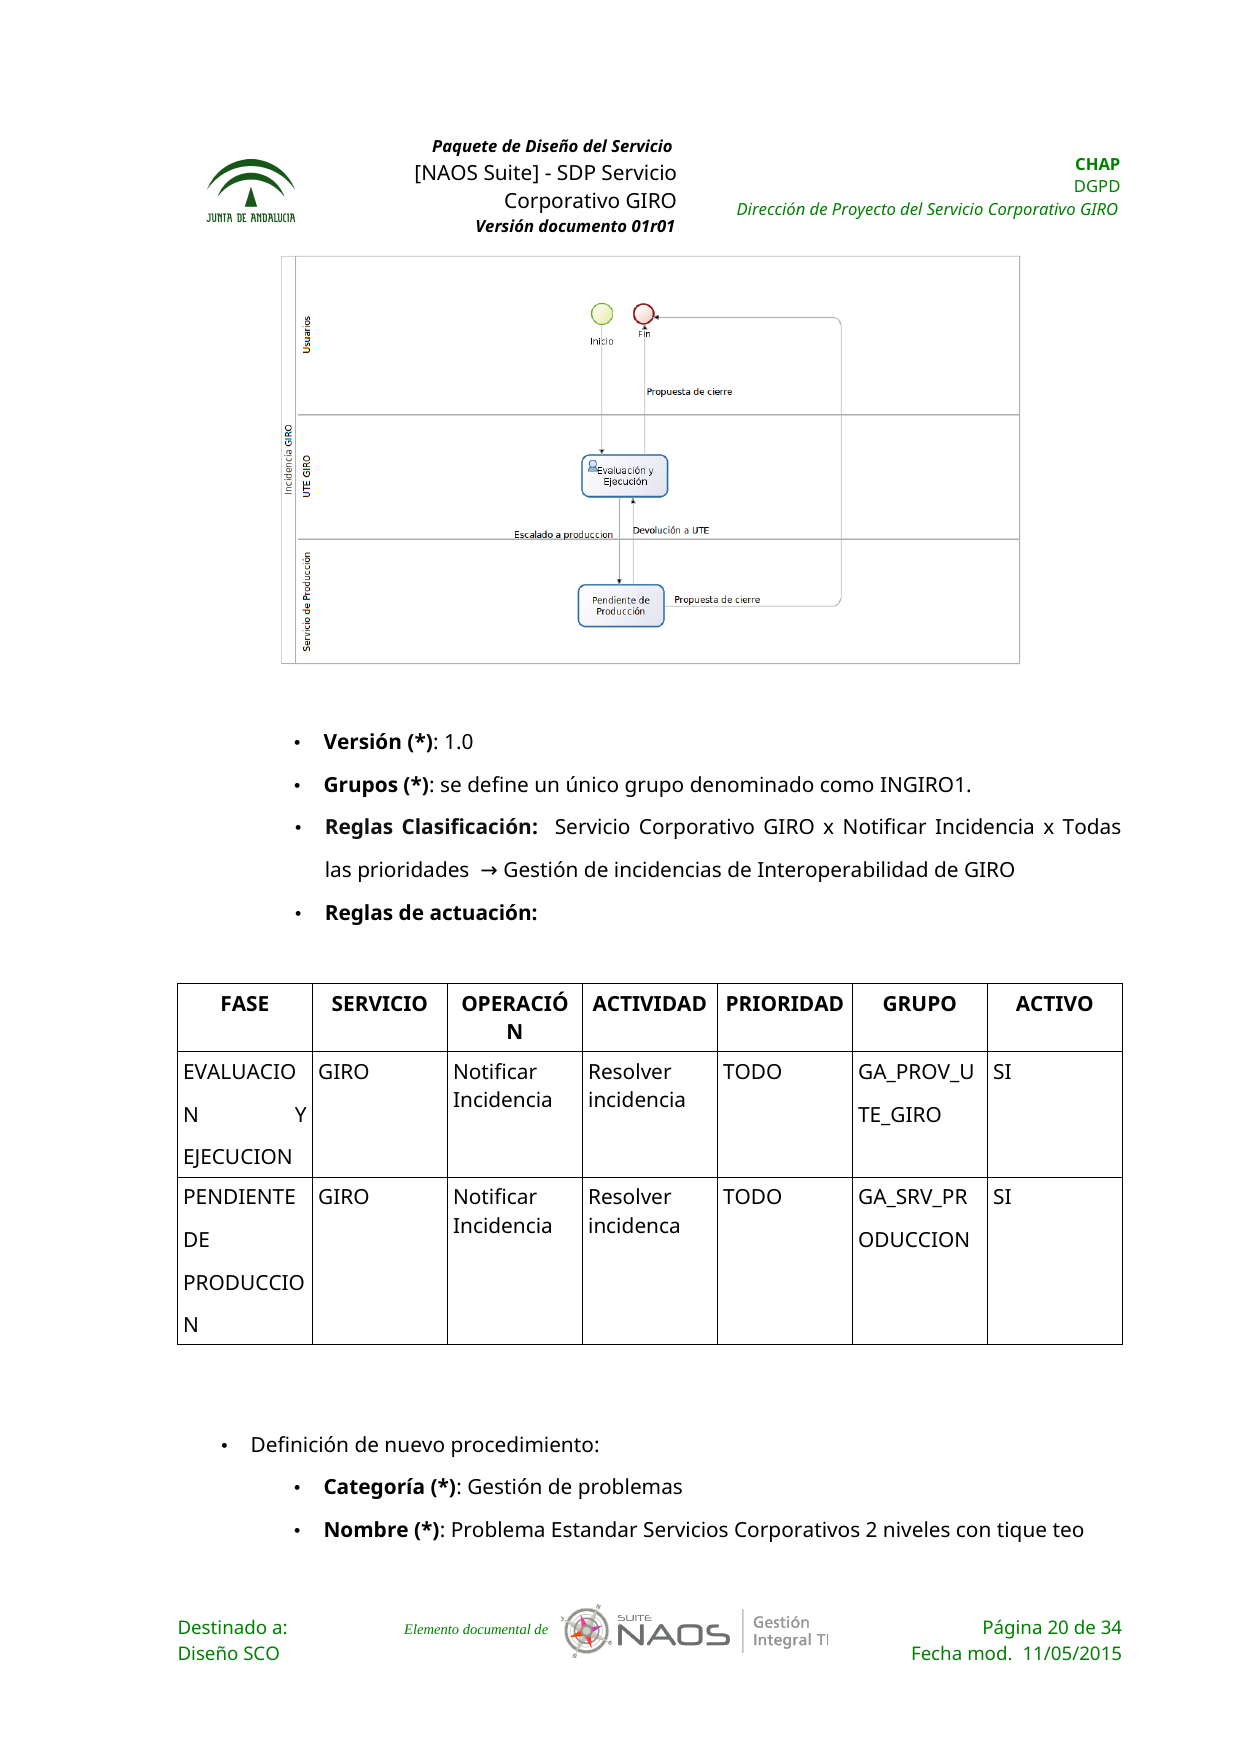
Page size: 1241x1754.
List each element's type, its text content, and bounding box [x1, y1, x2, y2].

table_cell TODO [718, 1178, 852, 1344]
table_cell Resolver incidenca [583, 1178, 717, 1344]
picture [560, 1604, 829, 1658]
picture [273, 248, 1027, 671]
table_cell GIRO [313, 1052, 447, 1177]
table_header SERVICIO [313, 984, 447, 1051]
table_header GRUPO [853, 984, 987, 1051]
table_cell Notificar Incidencia [448, 1052, 582, 1177]
table_header ACTIVIDAD [583, 984, 717, 1051]
table_header OPERACIÓN [448, 984, 582, 1051]
list Reglas Clasificación: Servicio Corporativo GIRO x Notificar Incidencia x Todas las prioridades → Gestión de incidencias de Interoperabilidad de GIRO [295, 812, 1122, 883]
table_cell GA_PROV_UTE_GIRO [853, 1052, 987, 1177]
table_cell TODO [718, 1052, 852, 1177]
list Versión (*): 1.0 [294, 727, 1122, 756]
table_cell SI [988, 1052, 1122, 1177]
table_header ACTIVO [988, 984, 1122, 1051]
table_cell SI [988, 1178, 1122, 1344]
list Reglas de actuación: [295, 898, 1122, 926]
table_cell GA_SRV_PRODUCCION [853, 1178, 987, 1344]
table_cell PENDIENTE DE PRODUCCION [178, 1178, 312, 1344]
table_cell Notificar Incidencia [448, 1178, 582, 1344]
list Categoría (*): Gestión de problemas [294, 1472, 1122, 1501]
list Grupos (*): se define un único grupo denominado como INGIRO1. [294, 770, 1122, 798]
list Definición de nuevo procedimiento: [221, 1430, 1122, 1458]
table_cell Resolver incidencia [583, 1052, 717, 1177]
table_header FASE [178, 984, 312, 1051]
list Nombre (*): Problema Estandar Servicios Corporativos 2 niveles con tique teo [294, 1515, 1122, 1543]
table_cell GIRO [313, 1178, 447, 1344]
table_header PRIORIDAD [718, 984, 852, 1051]
table_cell EVALUACION Y EJECUCION [178, 1052, 312, 1177]
picture [201, 159, 298, 226]
